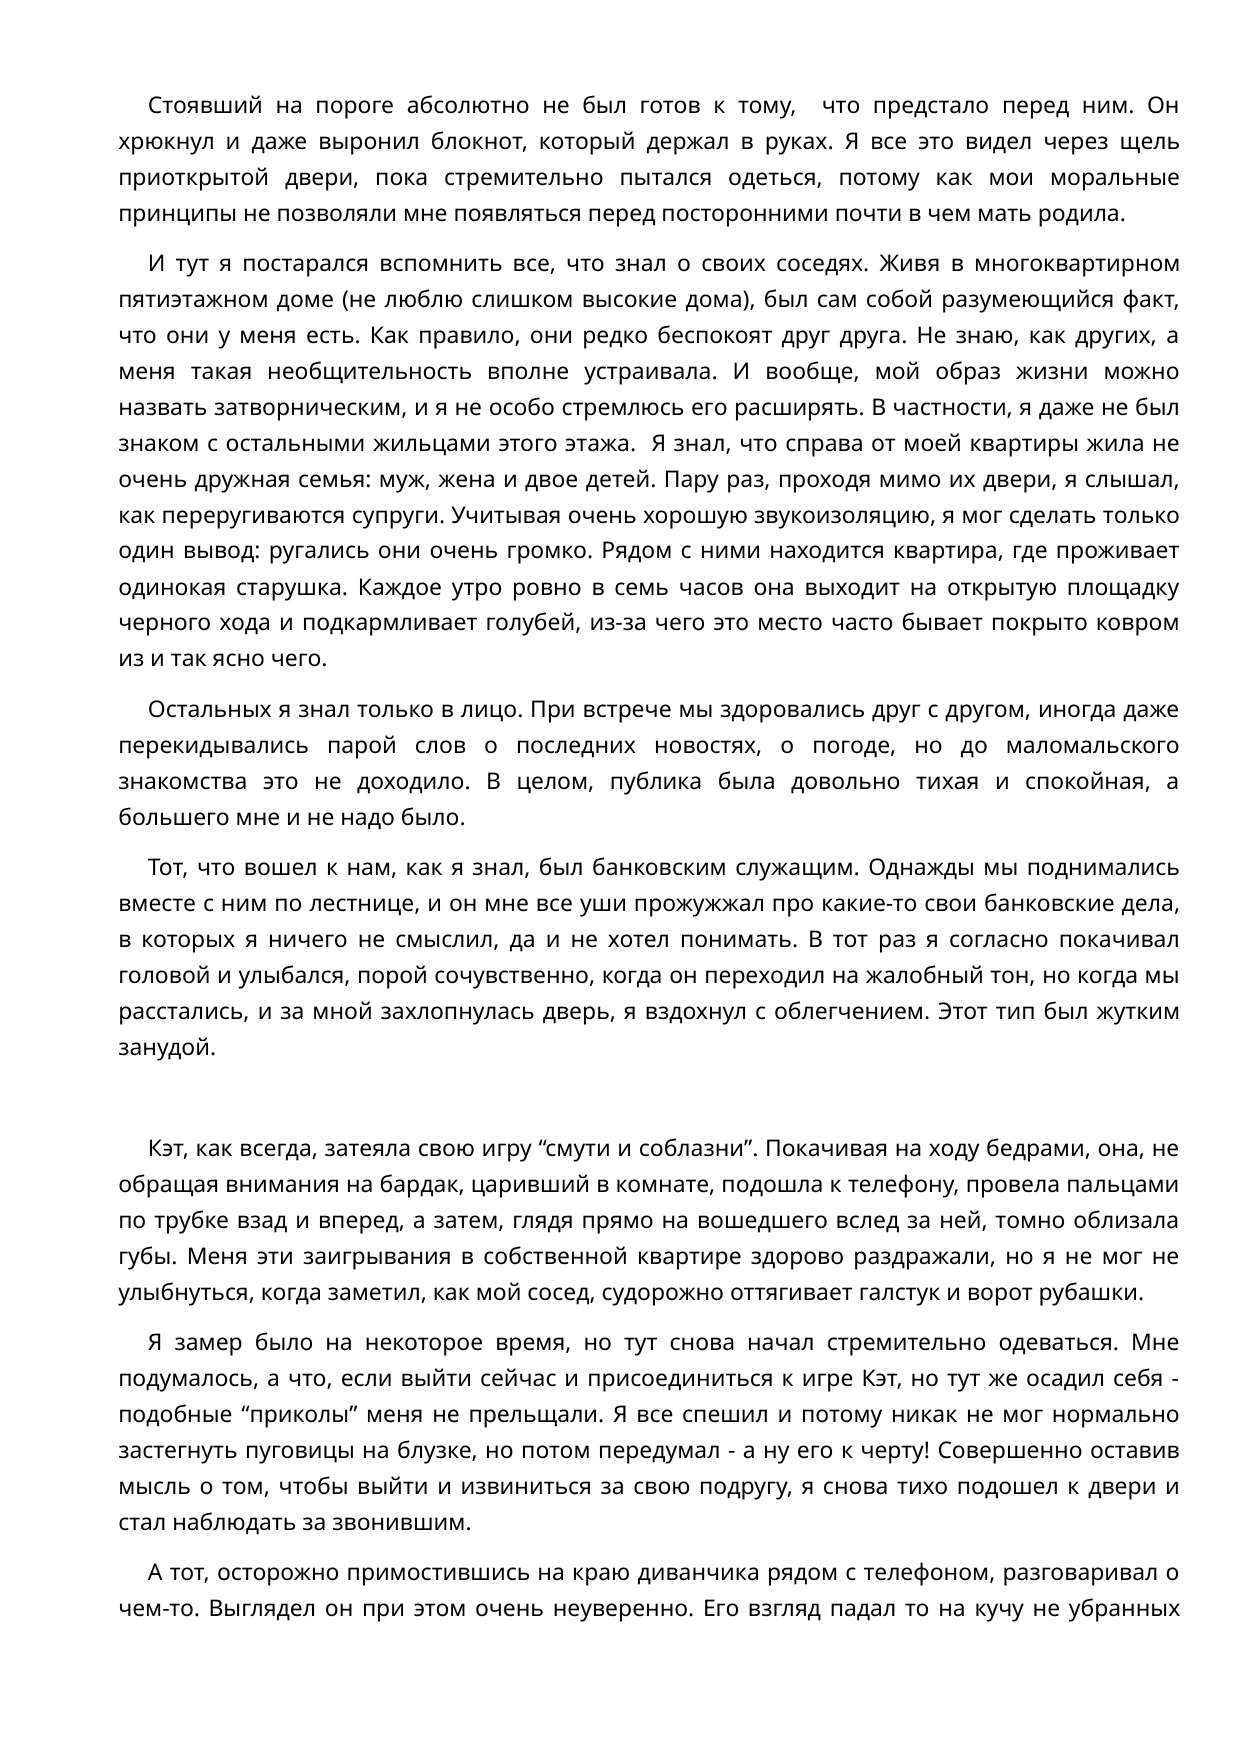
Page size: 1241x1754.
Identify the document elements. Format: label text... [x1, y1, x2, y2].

text Кэт, как всегда, затеяла свою игру “смути и соблазни”. Покачивая на ходу бедрами, она, не обращая внимания на бардак, царивший в комнате, подошла к телефону, провела пальцами по трубке взад и вперед, а затем, глядя прямо на вошедшего вслед за ней, томно облизала губы. Меня эти заигрывания в собственной квартире здорово раздражали, но я не мог не улыбнуться, когда заметил, как мой сосед, судорожно оттягивает галстук и ворот рубашки. [118, 1132, 1181, 1307]
text Стоявший на пороге абсолютно не был готов к тому, что предстало перед ним. Он хрюкнул и даже выронил блокнот, который держал в руках. Я все это видел через щель приоткрытой двери, пока стремительно пытался одеться, потому как мои моральные принципы не позволяли мне появляться перед посторонними почти в чем мать родила. [118, 89, 1181, 228]
text Я замер было на некоторое время, но тут снова начал стремительно одеваться. Мне подумалось, а что, если выйти сейчас и присоединиться к игре Кэт, но тут же осадил себя - подобные “приколы” меня не прельщали. Я все спешил и потому никак не мог нормально застегнуть пуговицы на блузке, но потом передумал - а ну его к черту! Совершенно оставив мысль о том, чтобы выйти и извиниться за свою подругу, я снова тихо подошел к двери и стал наблюдать за звонившим. [118, 1326, 1181, 1537]
text Тот, что вошел к нам, как я знал, был банковским служащим. Однажды мы поднимались вместе с ним по лестнице, и он мне все уши прожужжал про какие-то свои банковские дела, в которых я ничего не смыслил, да и не хотел понимать. В тот раз я согласно покачивал головой и улыбался, порой сочувственно, когда он переходил на жалобный тон, но когда мы расстались, и за мной захлопнулась дверь, я вздохнул с облегчением. Этот тип был жутким занудой. [118, 851, 1181, 1062]
text И тут я постарался вспомнить все, что знал о своих соседях. Живя в многоквартирном пятиэтажном доме (не люблю слишком высокие дома), был сам собой разумеющийся факт, что они у меня есть. Как правило, они редко беспокоят друг друга. Не знаю, как других, а меня такая необщительность вполне устраивала. И вообще, мой образ жизни можно назвать затворническим, и я не особо стремлюсь его расширять. В частности, я даже не был знаком с остальными жильцами этого этажа. Я знал, что справа от моей квартиры жила не очень дружная семья: муж, жена и двое детей. Пару раз, проходя мимо их двери, я слышал, как переругиваются супруги. Учитывая очень хорошую звукоизоляцию, я мог сделать только один вывод: ругались они очень громко. Рядом с ними находится квартира, где проживает одинокая старушка. Каждое утро ровно в семь часов она выходит на открытую площадку черного хода и подкармливает голубей, из-за чего это место часто бывает покрыто ковром из и так ясно чего. [118, 247, 1181, 673]
text А тот, осторожно примостившись на краю диванчика рядом с телефоном, разговаривал о чем-то. Выглядел он при этом очень неуверенно. Его взгляд падал то на кучу не убранных [118, 1556, 1181, 1623]
text Остальных я знал только в лицо. При встрече мы здоровались друг с другом, иногда даже перекидывались парой слов о последних новостях, о погоде, но до маломальского знакомства это не доходило. В целом, публика была довольно тихая и спокойная, а большего мне и не надо было. [118, 693, 1181, 832]
